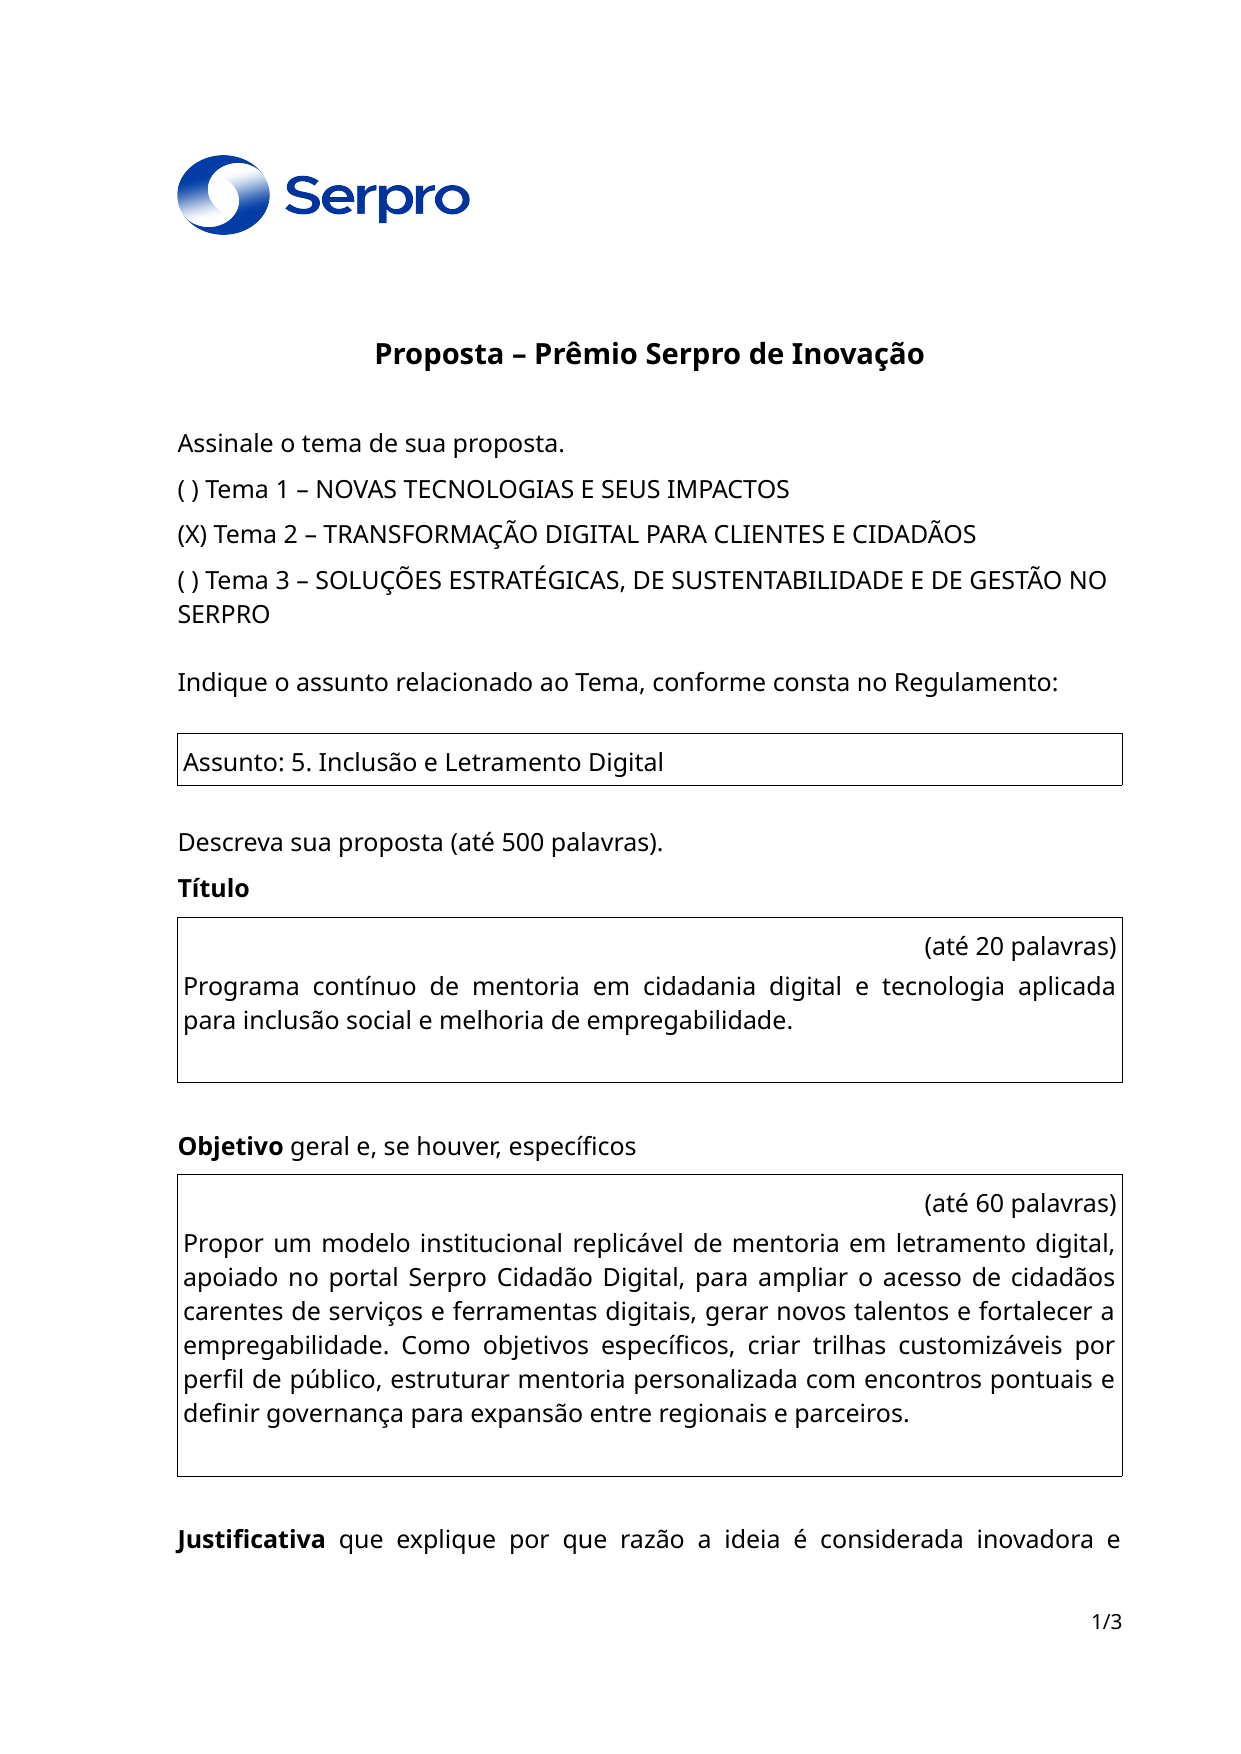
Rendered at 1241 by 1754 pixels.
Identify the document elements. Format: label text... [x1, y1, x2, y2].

text ( ) Tema 1 – NOVAS TECNOLOGIAS E SEUS IMPACTOS [177, 471, 1122, 505]
text (X) Tema 2 – TRANSFORMAÇÃO DIGITAL PARA CLIENTES E CIDADÃOS [177, 517, 1122, 551]
text ( ) Tema 3 – SOLUÇÕES ESTRATÉGICAS, DE SUSTENTABILIDADE E DE GESTÃO NO SERPRO [177, 563, 1122, 631]
text Indique o assunto relacionado ao Tema, conforme consta no Regulamento: [177, 665, 1122, 699]
table_header Assunto: 5. Inclusão e Letramento Digital [178, 734, 1122, 785]
text Descreva sua proposta (até 500 palavras). [177, 825, 1122, 859]
text Justificativa que explique por que razão a ideia é considerada inovadora e [177, 1522, 1122, 1556]
text Título [177, 871, 1122, 905]
text Objetivo geral e, se houver, específicos [177, 1128, 1122, 1162]
text Assinale o tema de sua proposta. [177, 425, 1122, 459]
table_header (até 60 palavras) Propor um modelo institucional replicável de mentoria em letramento digital, apoiado no portal Serpro Cidadão Digital, para ampliar o acesso de cidadãos carentes de serviços e ferramentas digitais, gerar novos talentos e fortalecer a empregabilidade. Como objetivos específicos, criar trilhas customizáveis por perfil de público, estruturar mentoria personalizada com encontros pontuais e definir governança para expansão entre regionais e parceiros. [178, 1175, 1122, 1476]
picture [177, 155, 470, 235]
table_header (até 20 palavras) Programa contínuo de mentoria em cidadania digital e tecnologia aplicada para inclusão social e melhoria de empregabilidade. [178, 918, 1122, 1082]
subtitle Proposta – Prêmio Serpro de Inovação [177, 333, 1122, 373]
